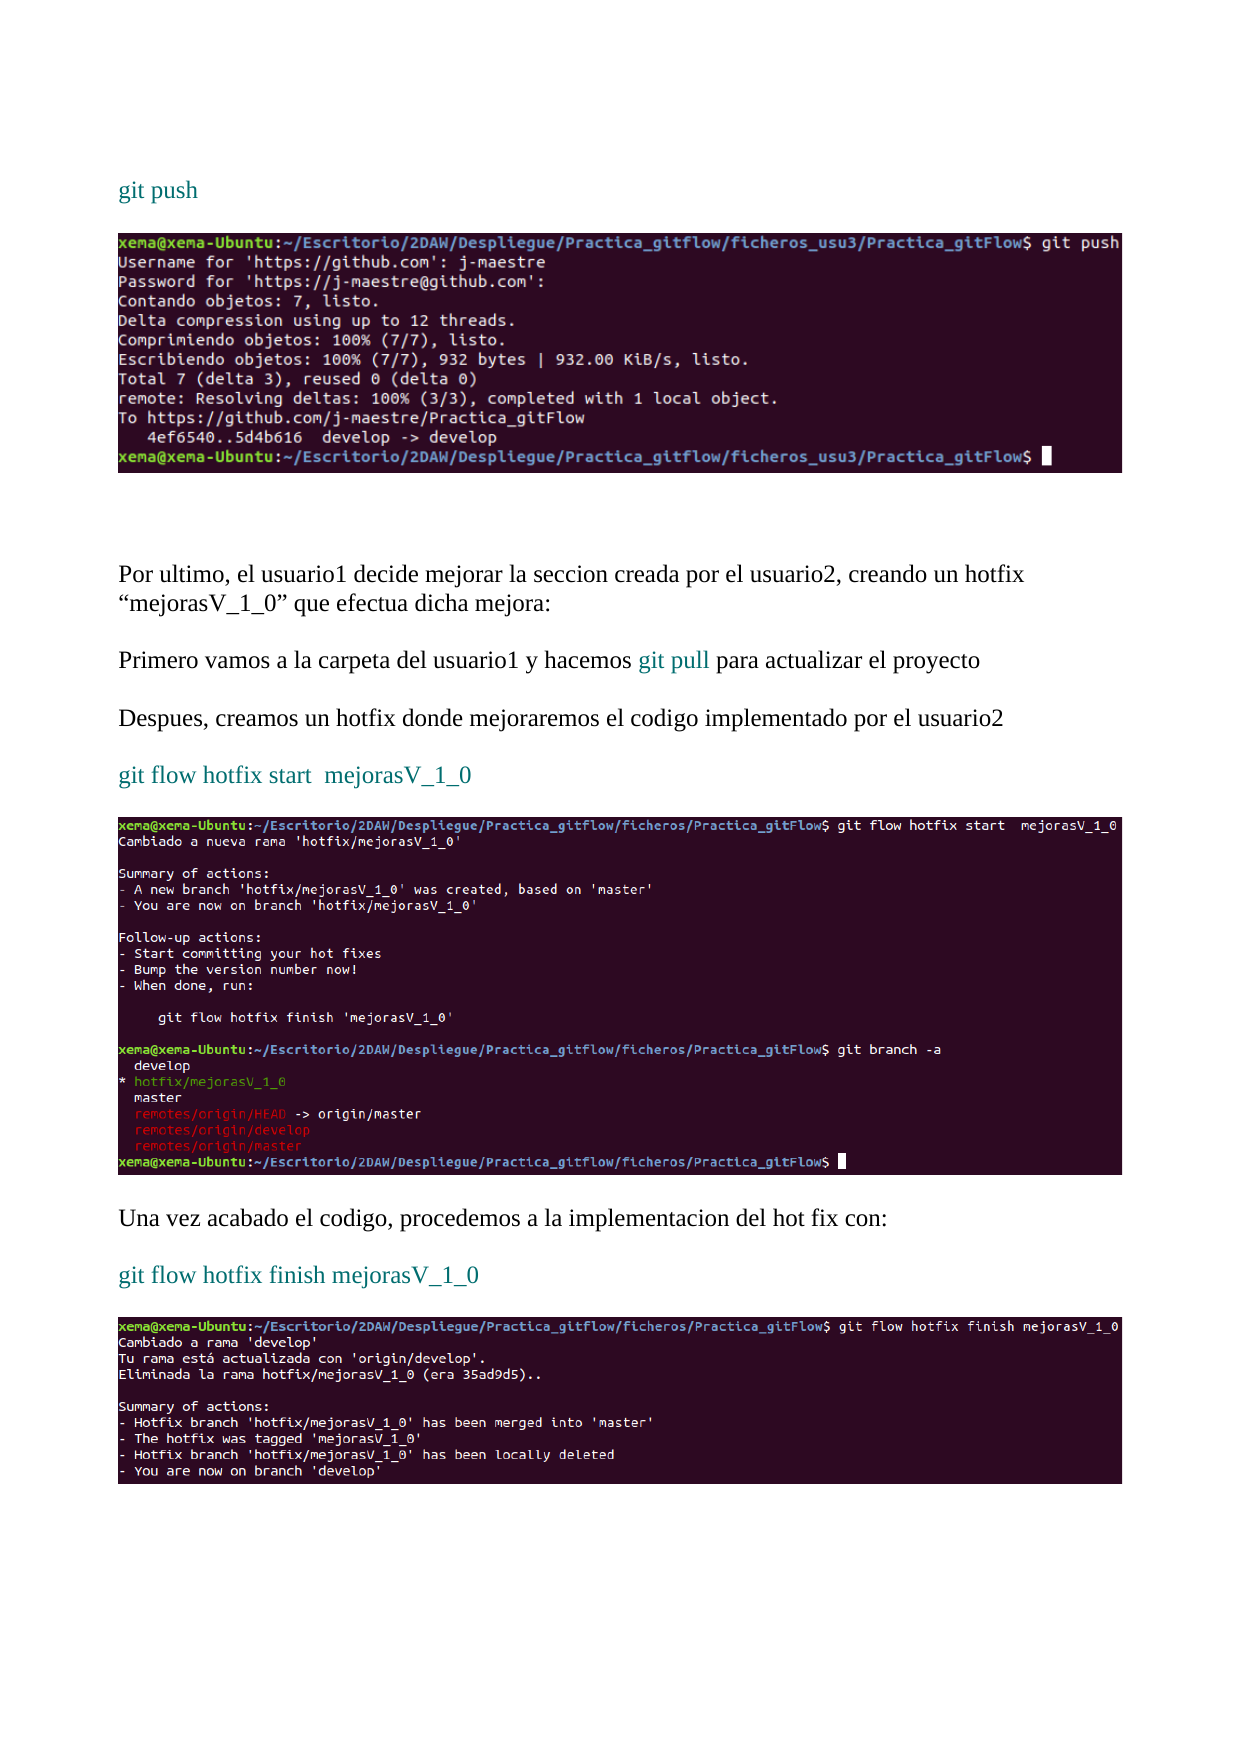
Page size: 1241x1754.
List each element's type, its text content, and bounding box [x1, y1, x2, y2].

text git push [118, 176, 1122, 204]
text Por ultimo, el usuario1 decide mejorar la seccion creada por el usuario2, creando un hotfix “mejorasV_1_0” que efectua dicha mejora: [118, 559, 1122, 616]
text git flow hotfix finish mejorasV_1_0 [118, 1260, 1122, 1289]
text Primero vamos a la carpeta del usuario1 y hacemos git pull para actualizar el proyecto [118, 645, 1122, 674]
text Despues, creamos un hotfix donde mejoraremos el codigo implementado por el usuario2 [118, 703, 1122, 731]
picture [118, 1317, 1123, 1484]
text git flow hotfix start mejorasV_1_0 [118, 760, 1122, 789]
text Una vez acabado el codigo, procedemos a la implementacion del hot fix con: [118, 1203, 1122, 1232]
picture [118, 233, 1123, 473]
picture [118, 817, 1123, 1175]
